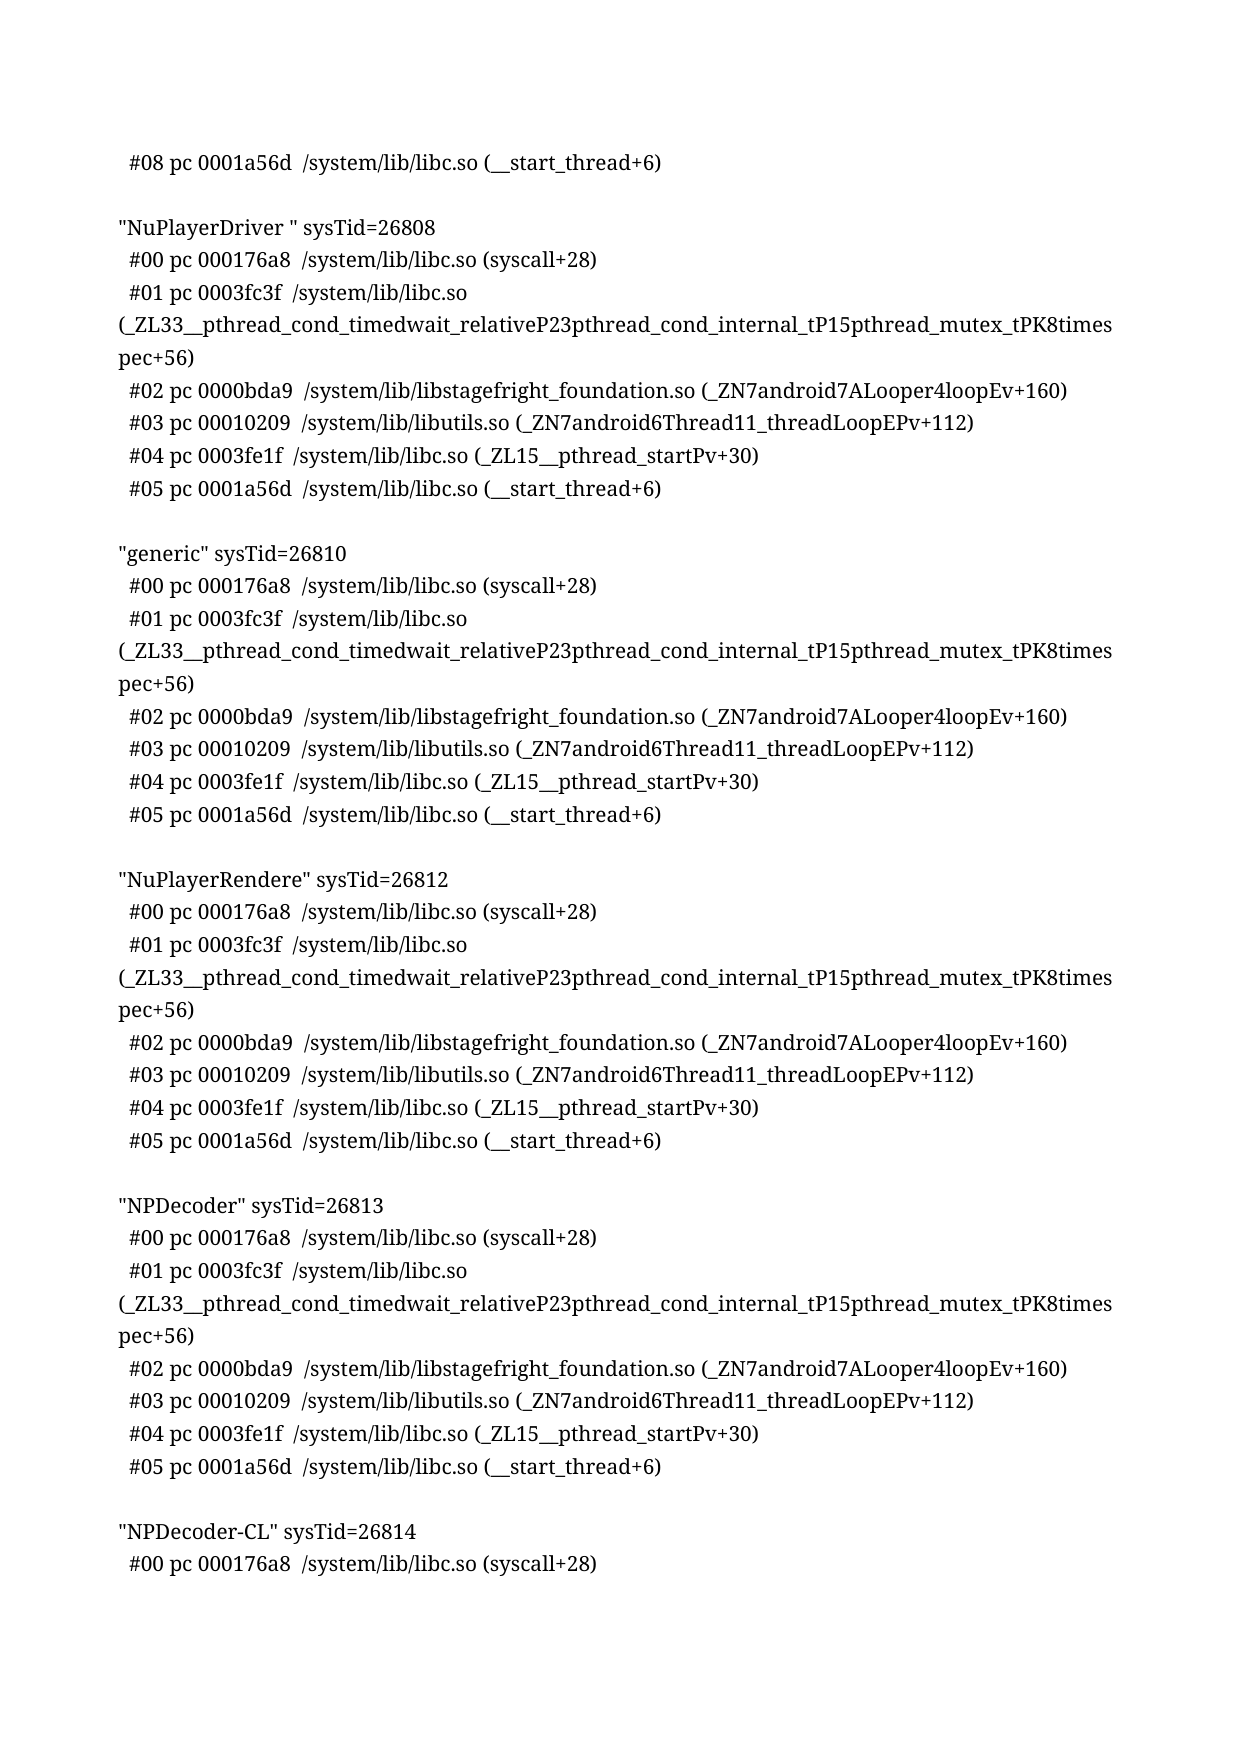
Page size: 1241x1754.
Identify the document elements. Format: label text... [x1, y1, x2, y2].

text #05 pc 0001a56d /system/lib/libc.so (__start_thread+6) [118, 800, 1122, 828]
text #03 pc 00010209 /system/lib/libutils.so (_ZN7android6Thread11_threadLoopEPv+112) [118, 1061, 1122, 1089]
text "NuPlayerRendere" sysTid=26812 [118, 865, 1122, 893]
text #08 pc 0001a56d /system/lib/libc.so (__start_thread+6) [118, 148, 1122, 176]
text "generic" sysTid=26810 [118, 539, 1122, 567]
text #05 pc 0001a56d /system/lib/libc.so (__start_thread+6) [118, 1126, 1122, 1154]
text #02 pc 0000bda9 /system/lib/libstagefright_foundation.so (_ZN7android7ALooper4loopEv+160) [118, 376, 1122, 404]
text #01 pc 0003fc3f /system/lib/libc.so (_ZL33__pthread_cond_timedwait_relativeP23pthread_cond_internal_tP15pthread_mutex_tPK8timespec+56) [118, 1256, 1122, 1350]
text "NPDecoder-CL" sysTid=26814 [118, 1517, 1122, 1545]
text "NuPlayerDriver " sysTid=26808 [118, 213, 1122, 241]
text #04 pc 0003fe1f /system/lib/libc.so (_ZL15__pthread_startPv+30) [118, 441, 1122, 469]
text #04 pc 0003fe1f /system/lib/libc.so (_ZL15__pthread_startPv+30) [118, 767, 1122, 796]
text #02 pc 0000bda9 /system/lib/libstagefright_foundation.so (_ZN7android7ALooper4loopEv+160) [118, 1028, 1122, 1056]
text #02 pc 0000bda9 /system/lib/libstagefright_foundation.so (_ZN7android7ALooper4loopEv+160) [118, 702, 1122, 730]
text #00 pc 000176a8 /system/lib/libc.so (syscall+28) [118, 571, 1122, 600]
text #02 pc 0000bda9 /system/lib/libstagefright_foundation.so (_ZN7android7ALooper4loopEv+160) [118, 1354, 1122, 1382]
text #00 pc 000176a8 /system/lib/libc.so (syscall+28) [118, 1549, 1122, 1578]
text #01 pc 0003fc3f /system/lib/libc.so (_ZL33__pthread_cond_timedwait_relativeP23pthread_cond_internal_tP15pthread_mutex_tPK8timespec+56) [118, 278, 1122, 372]
text #05 pc 0001a56d /system/lib/libc.so (__start_thread+6) [118, 1452, 1122, 1480]
text #00 pc 000176a8 /system/lib/libc.so (syscall+28) [118, 1223, 1122, 1252]
text #05 pc 0001a56d /system/lib/libc.so (__start_thread+6) [118, 474, 1122, 502]
text #03 pc 00010209 /system/lib/libutils.so (_ZN7android6Thread11_threadLoopEPv+112) [118, 1387, 1122, 1415]
text "NPDecoder" sysTid=26813 [118, 1191, 1122, 1219]
text #03 pc 00010209 /system/lib/libutils.so (_ZN7android6Thread11_threadLoopEPv+112) [118, 408, 1122, 437]
text #03 pc 00010209 /system/lib/libutils.so (_ZN7android6Thread11_threadLoopEPv+112) [118, 734, 1122, 763]
text #01 pc 0003fc3f /system/lib/libc.so (_ZL33__pthread_cond_timedwait_relativeP23pthread_cond_internal_tP15pthread_mutex_tPK8timespec+56) [118, 604, 1122, 698]
text #04 pc 0003fe1f /system/lib/libc.so (_ZL15__pthread_startPv+30) [118, 1419, 1122, 1448]
text #01 pc 0003fc3f /system/lib/libc.so (_ZL33__pthread_cond_timedwait_relativeP23pthread_cond_internal_tP15pthread_mutex_tPK8timespec+56) [118, 930, 1122, 1024]
text #00 pc 000176a8 /system/lib/libc.so (syscall+28) [118, 897, 1122, 926]
text #04 pc 0003fe1f /system/lib/libc.so (_ZL15__pthread_startPv+30) [118, 1093, 1122, 1122]
text #00 pc 000176a8 /system/lib/libc.so (syscall+28) [118, 245, 1122, 274]
